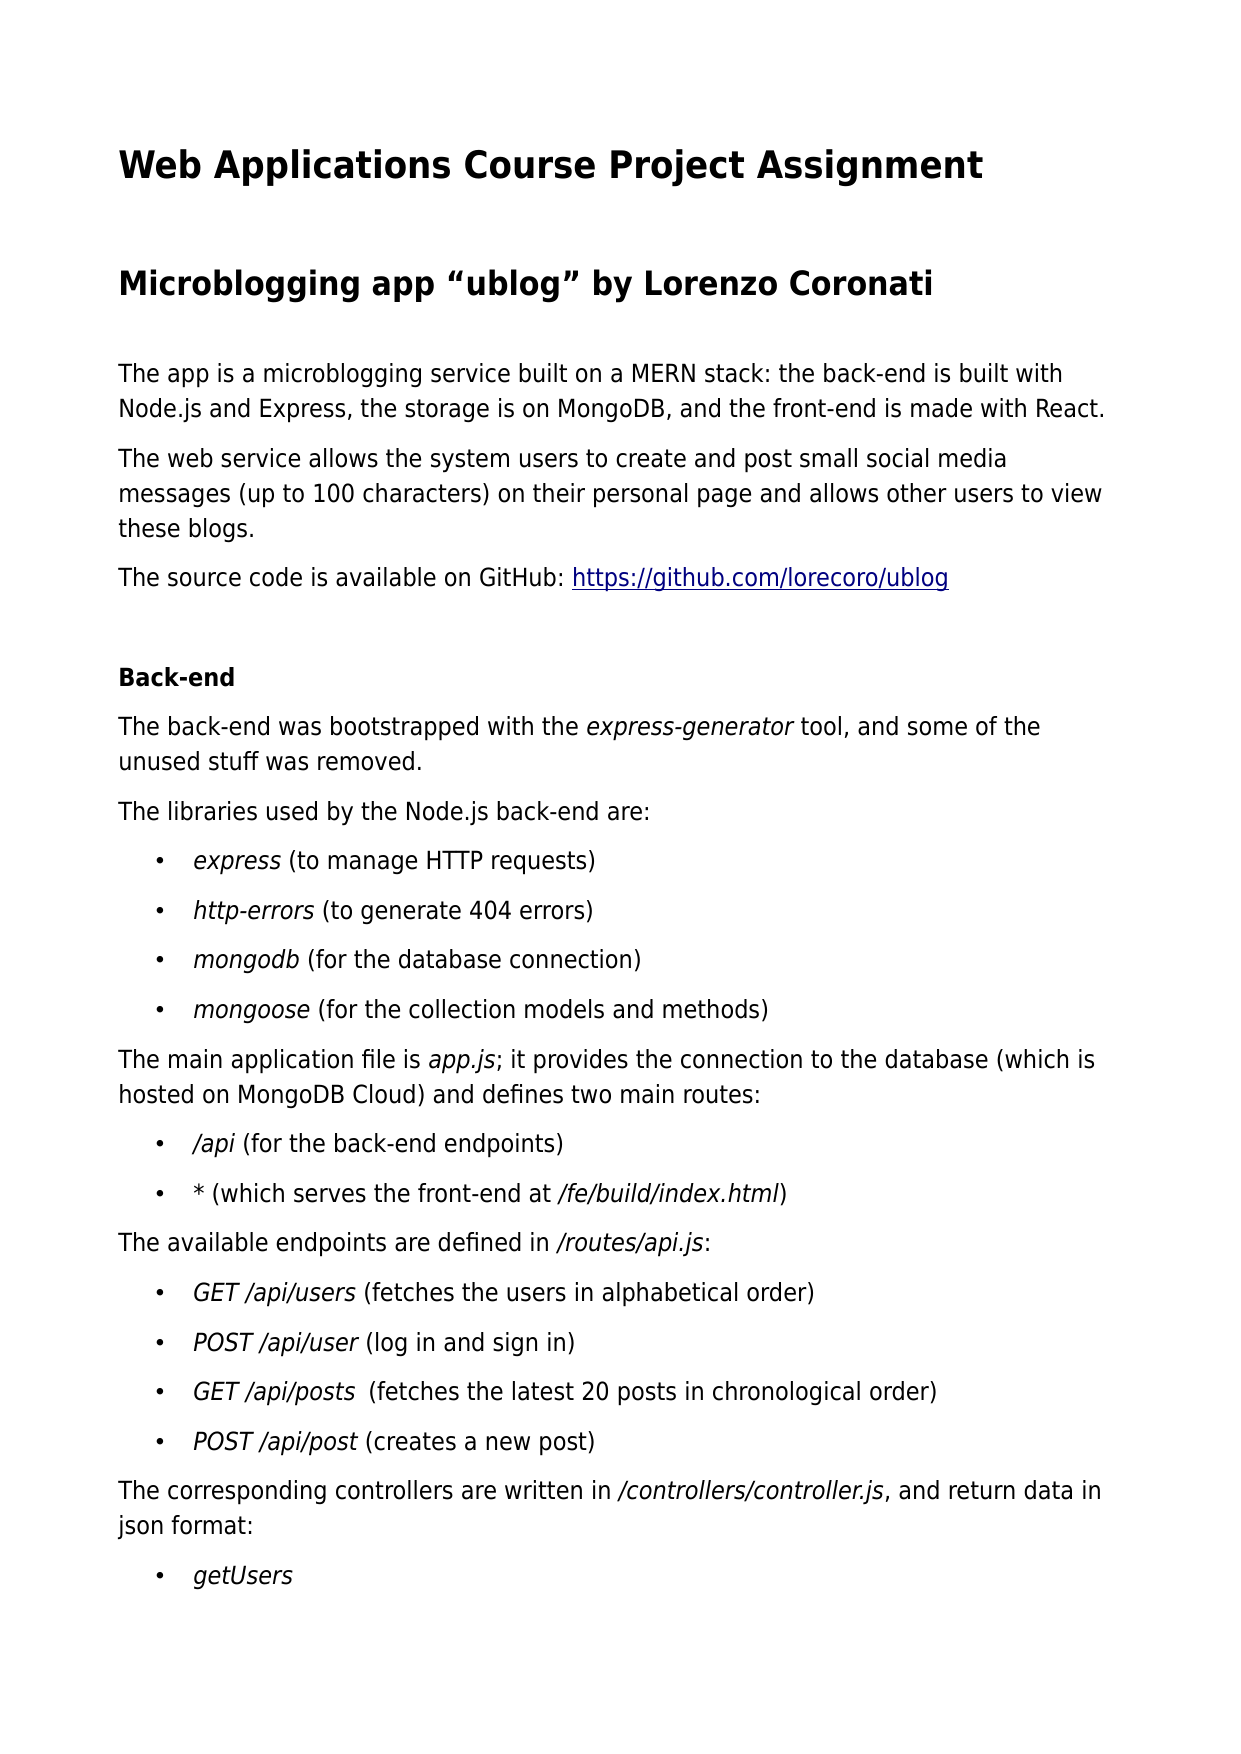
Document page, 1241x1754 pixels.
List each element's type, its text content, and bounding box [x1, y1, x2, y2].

text The corresponding controllers are written in /controllers/controller.js, and return data in json format: [118, 1477, 1122, 1541]
text The source code is available on GitHub: https://github.com/lorecoro/ublog [118, 564, 1122, 593]
text The back-end was bootstrapped with the express-generator tool, and some of the unused stuff was removed. [118, 712, 1122, 777]
text The app is a microblogging service built on a MERN stack: the back-end is built with Node.js and Express, the storage is on MongoDB, and the front-end is made with React. [118, 359, 1122, 424]
subtitle Web Applications Course Project Assignment [118, 143, 1122, 187]
text The available endpoints are defined in /routes/api.js: [118, 1229, 1122, 1258]
list http-errors (to generate 404 errors) [156, 896, 1122, 925]
text The web service allows the system users to create and post small social media messages (up to 100 characters) on their personal page and allows other users to view these blogs. [118, 444, 1122, 543]
list GET /api/posts (fetches the latest 20 posts in chronological order) [156, 1377, 1122, 1407]
list express (to manage HTTP requests) [156, 847, 1122, 876]
list mongoose (for the collection models and methods) [156, 995, 1122, 1024]
list POST /api/user (log in and sign in) [156, 1328, 1122, 1357]
subtitle Microblogging app “ublog” by Lorenzo Coronati [118, 264, 1122, 303]
list /api (for the back-end endpoints) [156, 1129, 1122, 1159]
list POST /api/post (creates a new post) [156, 1427, 1122, 1456]
text Back-end [118, 663, 1122, 692]
text The libraries used by the Node.js back-end are: [118, 797, 1122, 826]
list * (which serves the front-end at /fe/build/index.html) [156, 1179, 1122, 1208]
list mongodb (for the database connection) [156, 946, 1122, 975]
list getUsers [156, 1561, 1122, 1590]
text The main application file is app.js; it provides the connection to the database (which is hosted on MongoDB Cloud) and defines two main routes: [118, 1045, 1122, 1109]
list GET /api/users (fetches the users in alphabetical order) [156, 1278, 1122, 1307]
